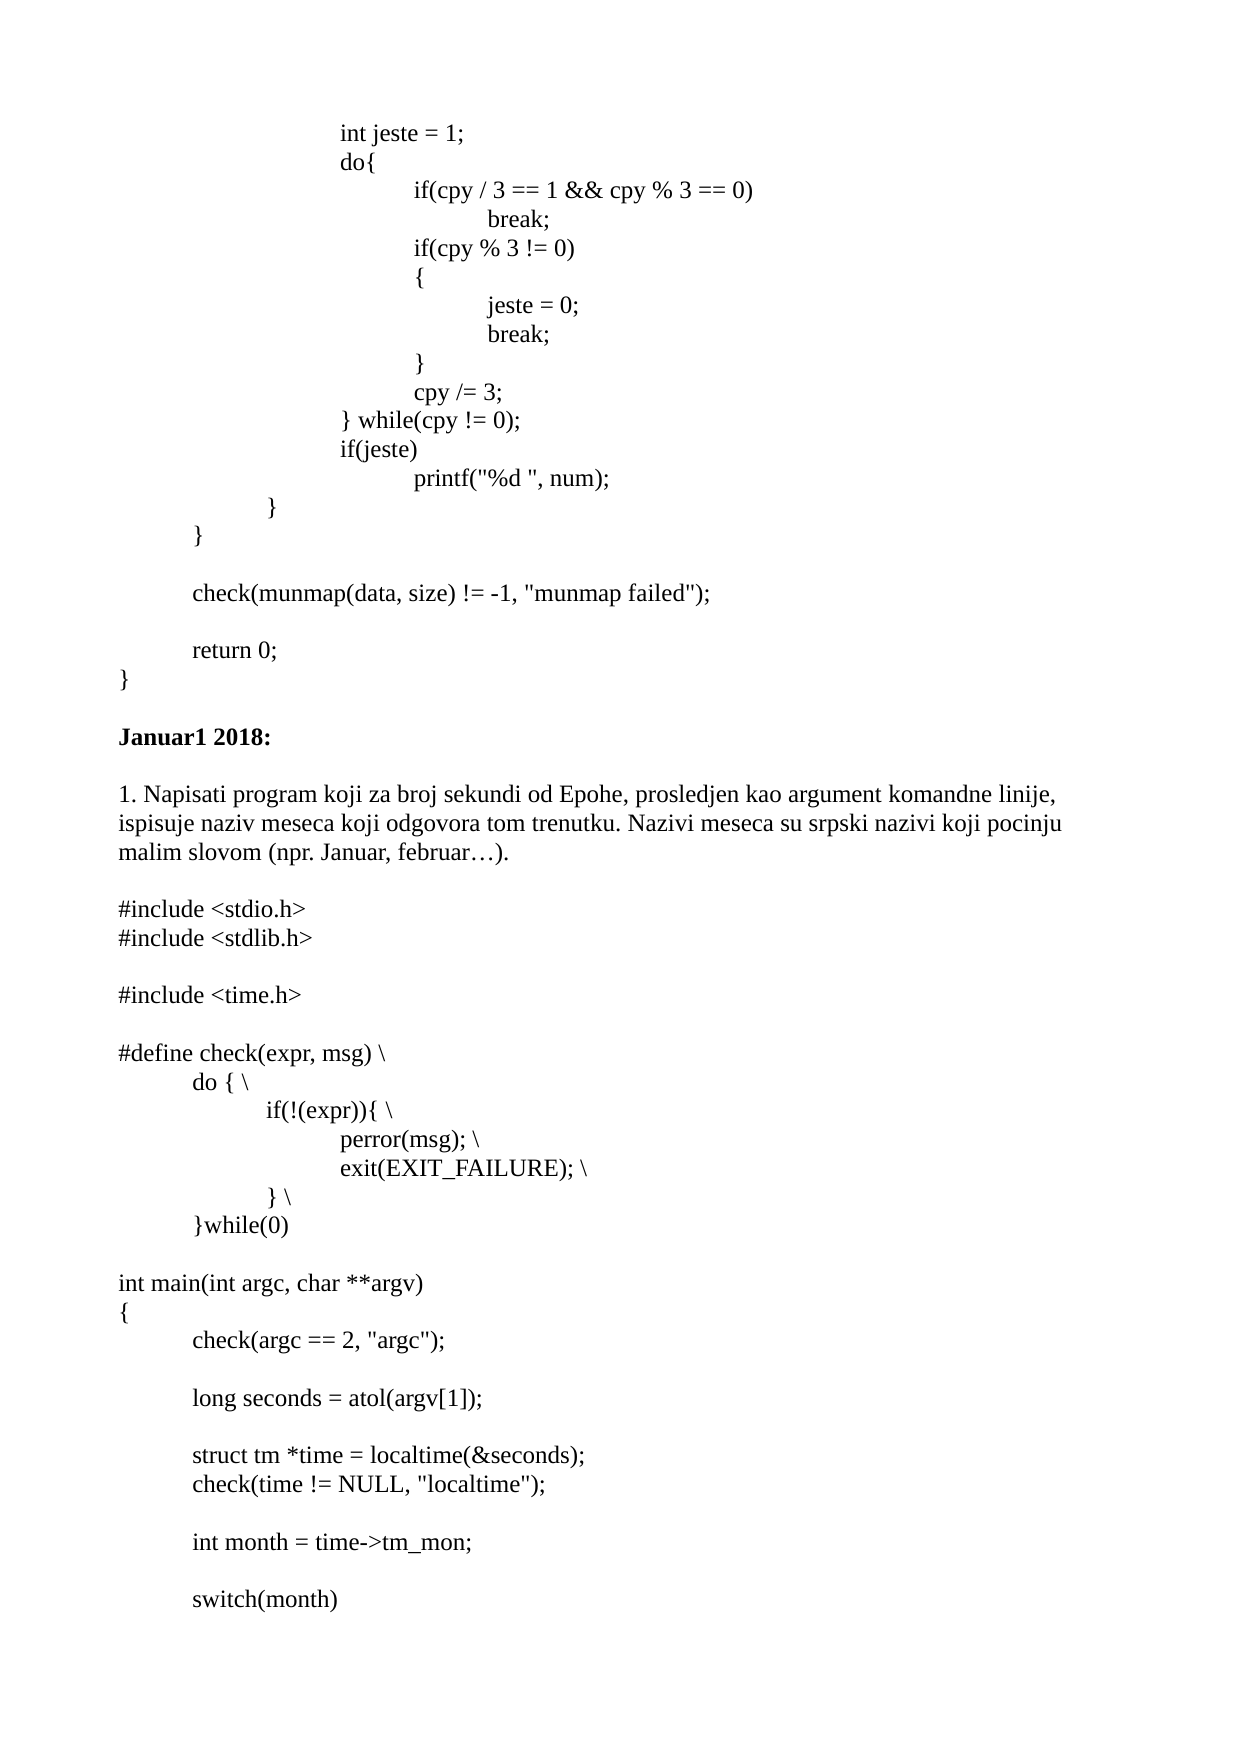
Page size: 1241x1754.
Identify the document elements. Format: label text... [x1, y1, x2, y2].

text #include <stdio.h> [118, 894, 1122, 923]
text int main(int argc, char **argv) [118, 1268, 1122, 1297]
text } [118, 664, 1122, 693]
text } [118, 492, 1122, 521]
text if(jeste) [118, 434, 1122, 463]
text struct tm *time = localtime(&seconds); [118, 1441, 1122, 1469]
text if(cpy % 3 != 0) [118, 233, 1122, 262]
text return 0; [118, 636, 1122, 664]
text check(munmap(data, size) != -1, "munmap failed"); [118, 578, 1122, 607]
text if(cpy / 3 == 1 && cpy % 3 == 0) [118, 176, 1122, 204]
text long seconds = atol(argv[1]); [118, 1383, 1122, 1412]
text } while(cpy != 0); [118, 406, 1122, 434]
text } [118, 348, 1122, 377]
text 1. Napisati program koji za broj sekundi od Epohe, prosledjen kao argument komandne linije, ispisuje naziv meseca koji odgovora tom trenutku. Nazivi meseca su srpski nazivi koji pocinju malim slovom (npr. Januar, februar…). [118, 779, 1122, 866]
text } [118, 521, 1122, 549]
text #include <time.h> [118, 981, 1122, 1009]
text #define check(expr, msg) \ [118, 1038, 1122, 1067]
text { [118, 1297, 1122, 1326]
text if(!(expr)){ \ [118, 1096, 1122, 1124]
text }while(0) [118, 1211, 1122, 1239]
text perror(msg); \ [118, 1124, 1122, 1153]
text jeste = 0; [118, 291, 1122, 319]
text } \ [118, 1182, 1122, 1211]
text do { \ [118, 1067, 1122, 1096]
text exit(EXIT_FAILURE); \ [118, 1153, 1122, 1182]
text break; [118, 319, 1122, 348]
text check(time != NULL, "localtime"); [118, 1469, 1122, 1498]
text switch(month) [118, 1584, 1122, 1613]
text int jeste = 1; [118, 118, 1122, 147]
text Januar1 2018: [118, 722, 1122, 751]
text break; [118, 204, 1122, 233]
text check(argc == 2, "argc"); [118, 1326, 1122, 1354]
text { [118, 262, 1122, 291]
text #include <stdlib.h> [118, 923, 1122, 952]
text cpy /= 3; [118, 377, 1122, 406]
text int month = time->tm_mon; [118, 1527, 1122, 1556]
text do{ [118, 147, 1122, 176]
text printf("%d ", num); [118, 463, 1122, 492]
